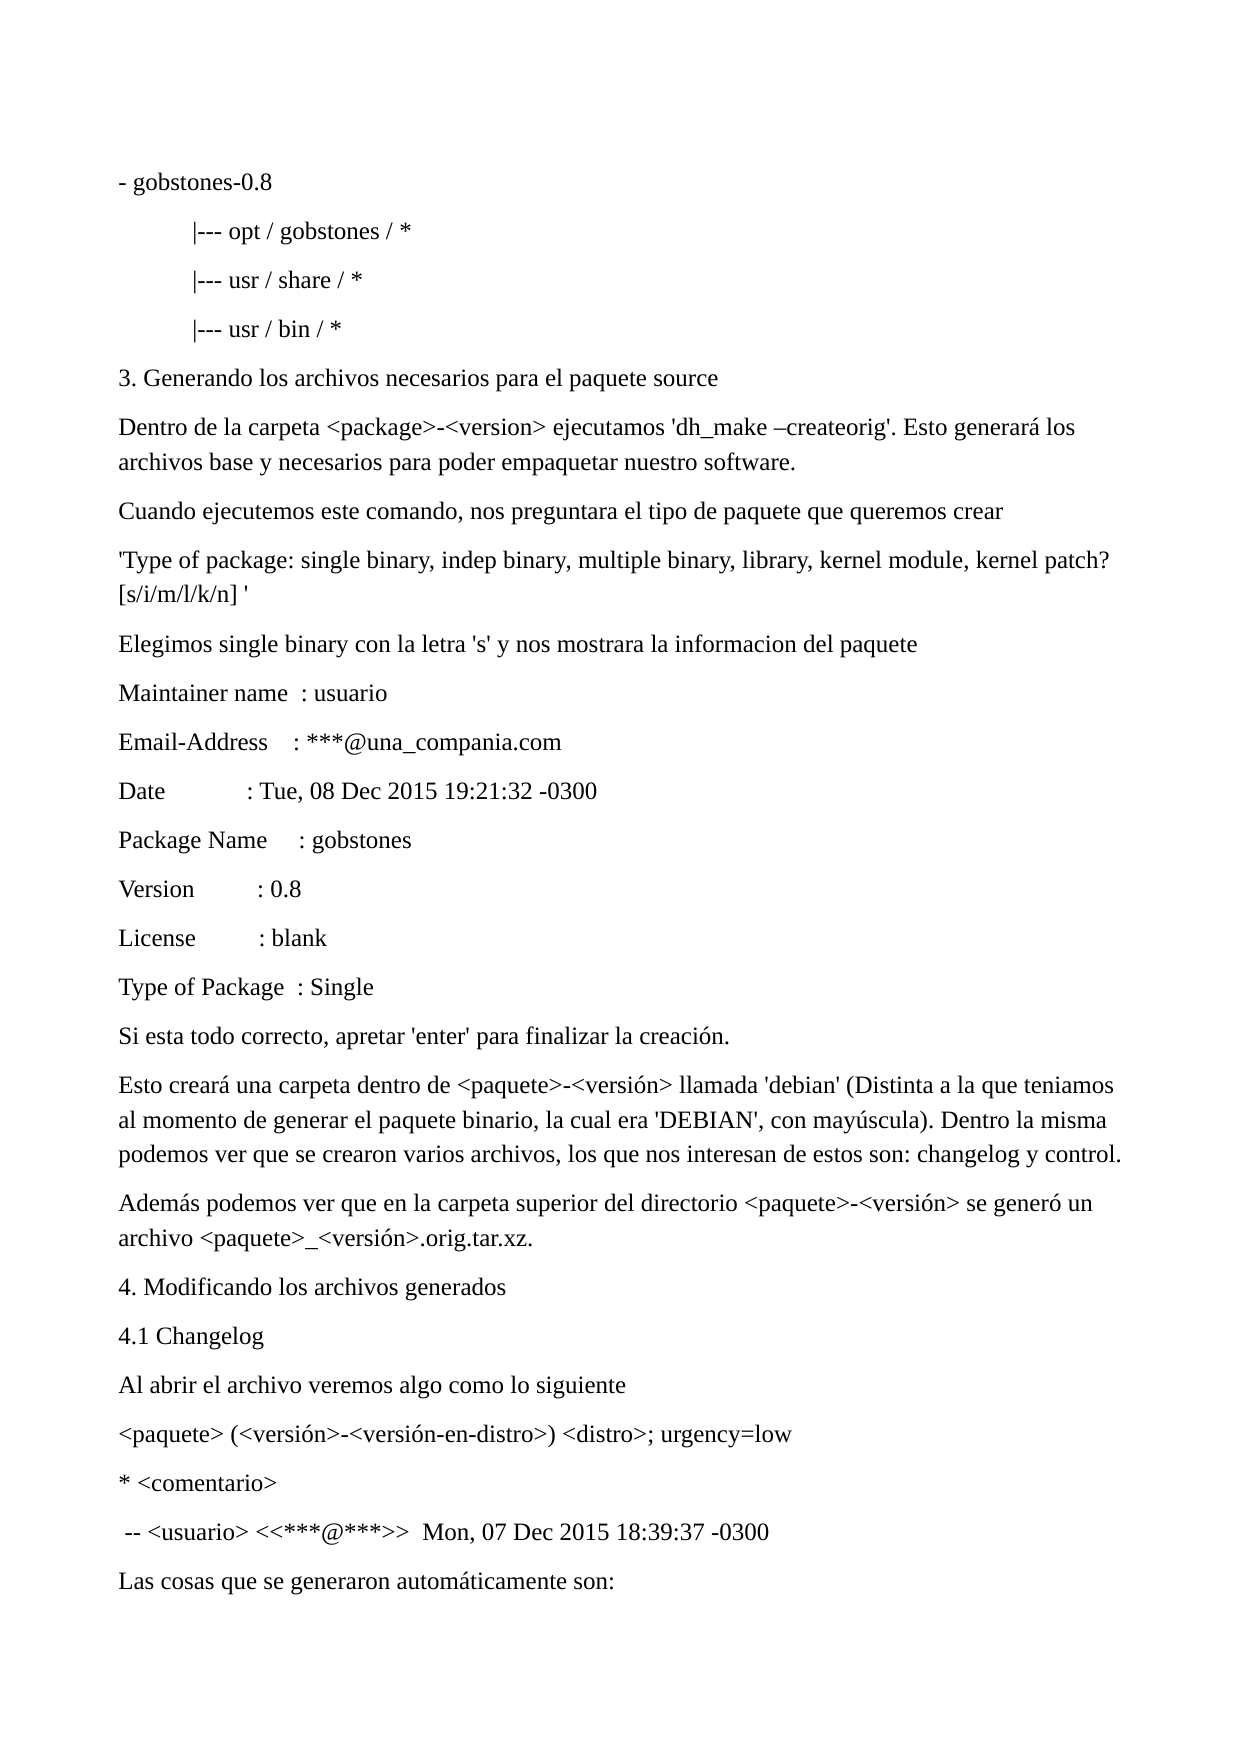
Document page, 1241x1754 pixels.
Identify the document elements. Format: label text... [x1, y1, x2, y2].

text Esto creará una carpeta dentro de <paquete>-<versión> llamada 'debian' (Distinta a la que teniamos al momento de generar el paquete binario, la cual era 'DEBIAN', con mayúscula). Dentro la misma podemos ver que se crearon varios archivos, los que nos interesan de estos son: changelog y control. [118, 1070, 1122, 1168]
text Cuando ejecutemos este comando, nos preguntara el tipo de paquete que queremos crear [118, 496, 1122, 525]
text License : blank [118, 923, 1122, 952]
text Package Name : gobstones [118, 825, 1122, 854]
text Maintainer name : usuario [118, 678, 1122, 706]
text * <comentario> [118, 1468, 1122, 1497]
text Si esta todo correcto, apretar 'enter' para finalizar la creación. [118, 1021, 1122, 1050]
text Version : 0.8 [118, 874, 1122, 903]
text Email-Address : ***@una_compania.com [118, 727, 1122, 756]
text 'Type of package: single binary, indep binary, multiple binary, library, kernel module, kernel patch? [s/i/m/l/k/n] ' [118, 545, 1122, 608]
text |--- opt / gobstones / * [118, 216, 1122, 245]
text -- <usuario> <<***@***>> Mon, 07 Dec 2015 18:39:37 -0300 [118, 1517, 1122, 1546]
text Dentro de la carpeta <package>-<version> ejecutamos 'dh_make –createorig'. Esto generará los archivos base y necesarios para poder empaquetar nuestro software. [118, 412, 1122, 476]
text Además podemos ver que en la carpeta superior del directorio <paquete>-<versión> se generó un archivo <paquete>_<versión>.orig.tar.xz. [118, 1188, 1122, 1251]
text Date : Tue, 08 Dec 2015 19:21:32 -0300 [118, 776, 1122, 804]
text Las cosas que se generaron automáticamente son: [118, 1566, 1122, 1595]
text 3. Generando los archivos necesarios para el paquete source [118, 363, 1122, 392]
text <paquete> (<versión>-<versión-en-distro>) <distro>; urgency=low [118, 1419, 1122, 1448]
text - gobstones-0.8 [118, 167, 1122, 196]
text Type of Package : Single [118, 972, 1122, 1001]
text Al abrir el archivo veremos algo como lo siguiente [118, 1370, 1122, 1399]
text Elegimos single binary con la letra 's' y nos mostrara la informacion del paquete [118, 629, 1122, 657]
text |--- usr / bin / * [118, 314, 1122, 343]
text |--- usr / share / * [118, 265, 1122, 294]
text 4.1 Changelog [118, 1321, 1122, 1349]
text 4. Modificando los archivos generados [118, 1272, 1122, 1301]
